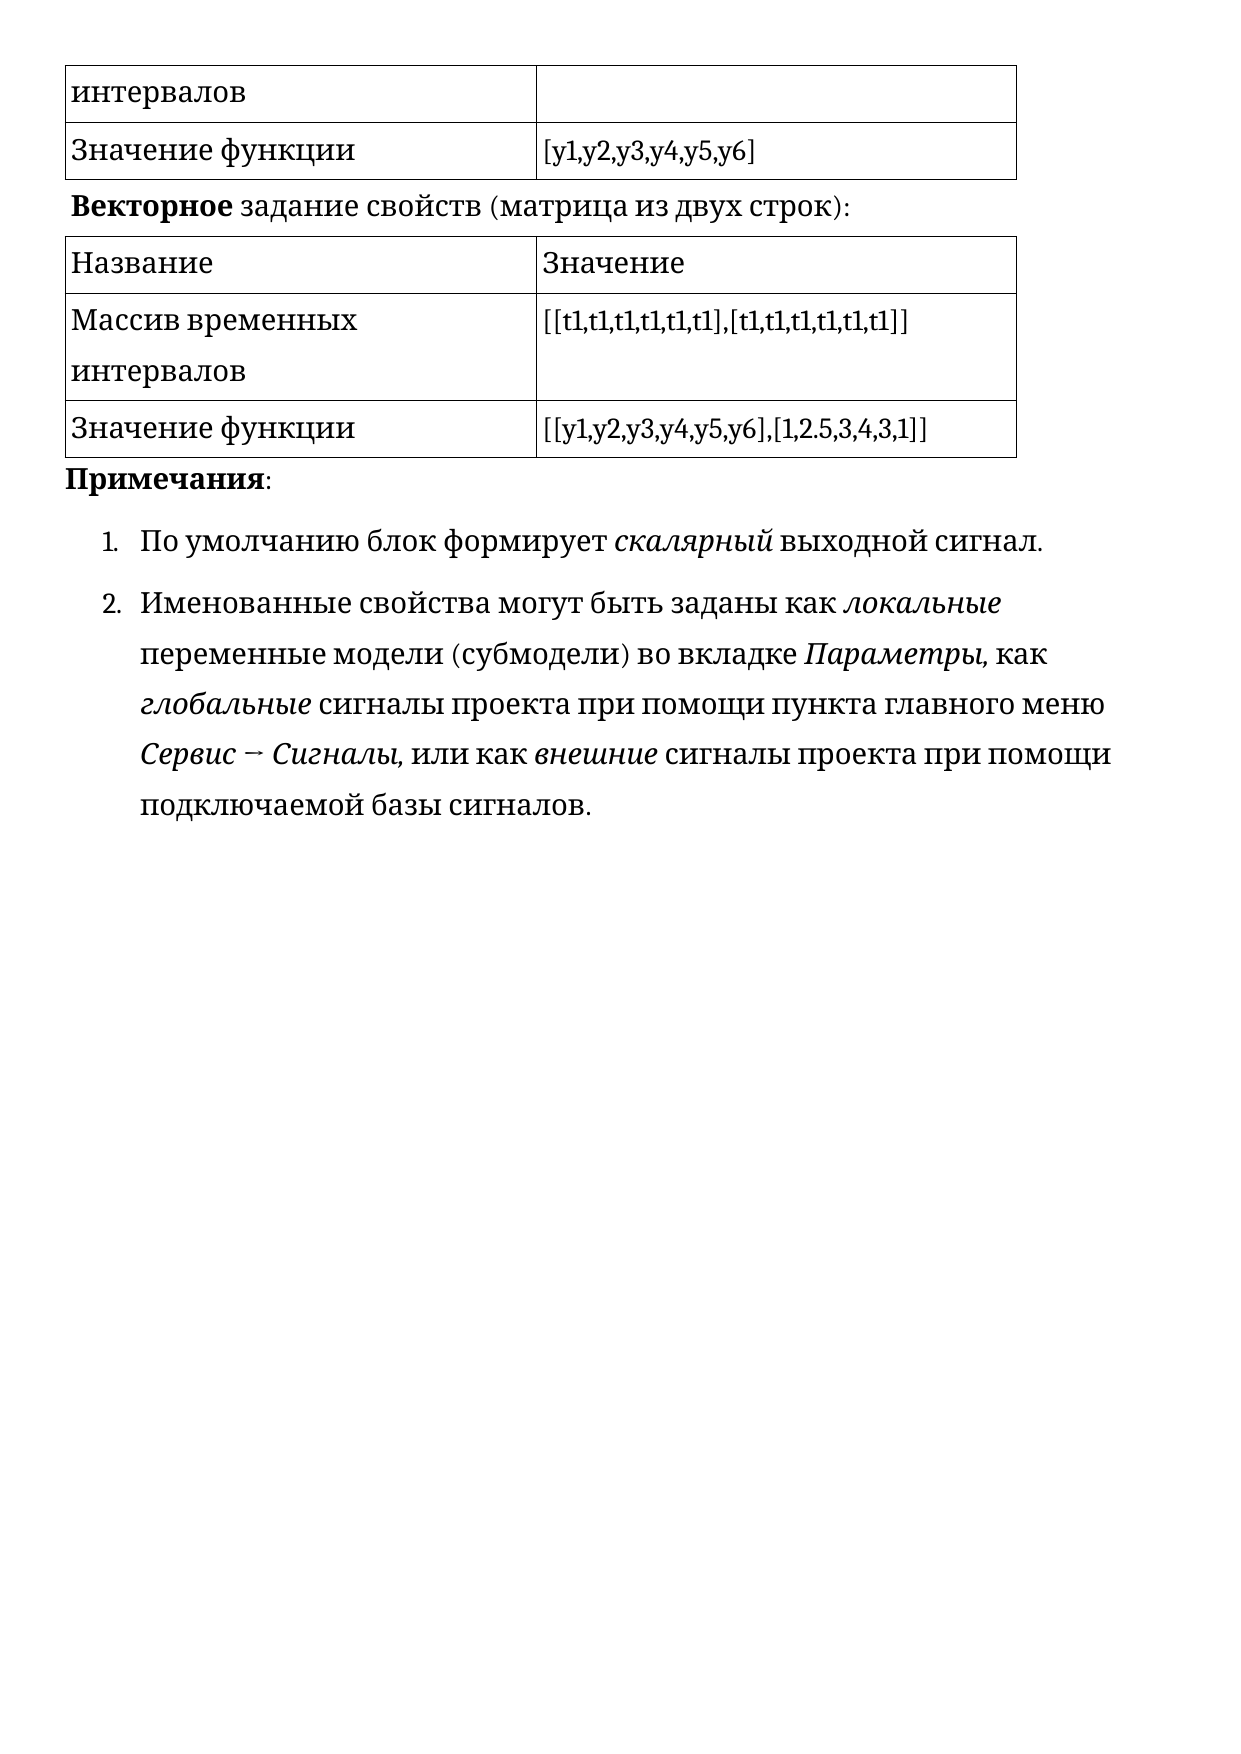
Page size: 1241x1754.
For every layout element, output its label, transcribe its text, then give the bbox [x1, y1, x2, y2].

table_cell Значение функции [66, 123, 536, 179]
table_cell Значение функции [66, 401, 536, 457]
table_cell [[t1,t1,t1,t1,t1,t1],[t1,t1,t1,t1,t1,t1]] [537, 294, 1016, 400]
table_cell [y1,y2,y3,y4,y5,y6] [537, 123, 1016, 179]
table_cell Название [66, 237, 536, 293]
table_cell [537, 66, 1016, 122]
table_cell [[y1,y2,y3,y4,y5,y6],[1,2.5,3,4,3,1]] [537, 401, 1016, 457]
table_cell интервалов [66, 66, 536, 122]
table_cell Векторное задание свойств (матрица из двух строк): [65, 180, 1016, 236]
table_cell Блок формирует на выходе произвольный кусочно-постоянный (многоступенчатый) выходной сигнал, являющийся суперпозицией ступенчатых воздействий. Свойства: Массив временных интервалов – t – массив временных интервалов, в секундах. Массив значений – y – массив значений выходного сигнала. Свойства являются матрицами, где в каждой строке задается вектор времён или значений для соответствующего элемента выходного вектора. Примеры заполнения диалогового окна свойств блока: Примечания: По умолчанию блок формирует скалярный выходной сигнал. Именованные свойства могут быть заданы как локальные переменные модели (субмодели) во вкладке Параметры, как глобальные сигналы проекта при помощи пункта главного меню Сервис → Сигналы, или как внешние сигналы проекта при помощи подключаемой базы сигналов. [59, 59, 1181, 834]
table_cell Значение [537, 237, 1016, 293]
table_cell Массив временных интервалов [66, 294, 536, 400]
